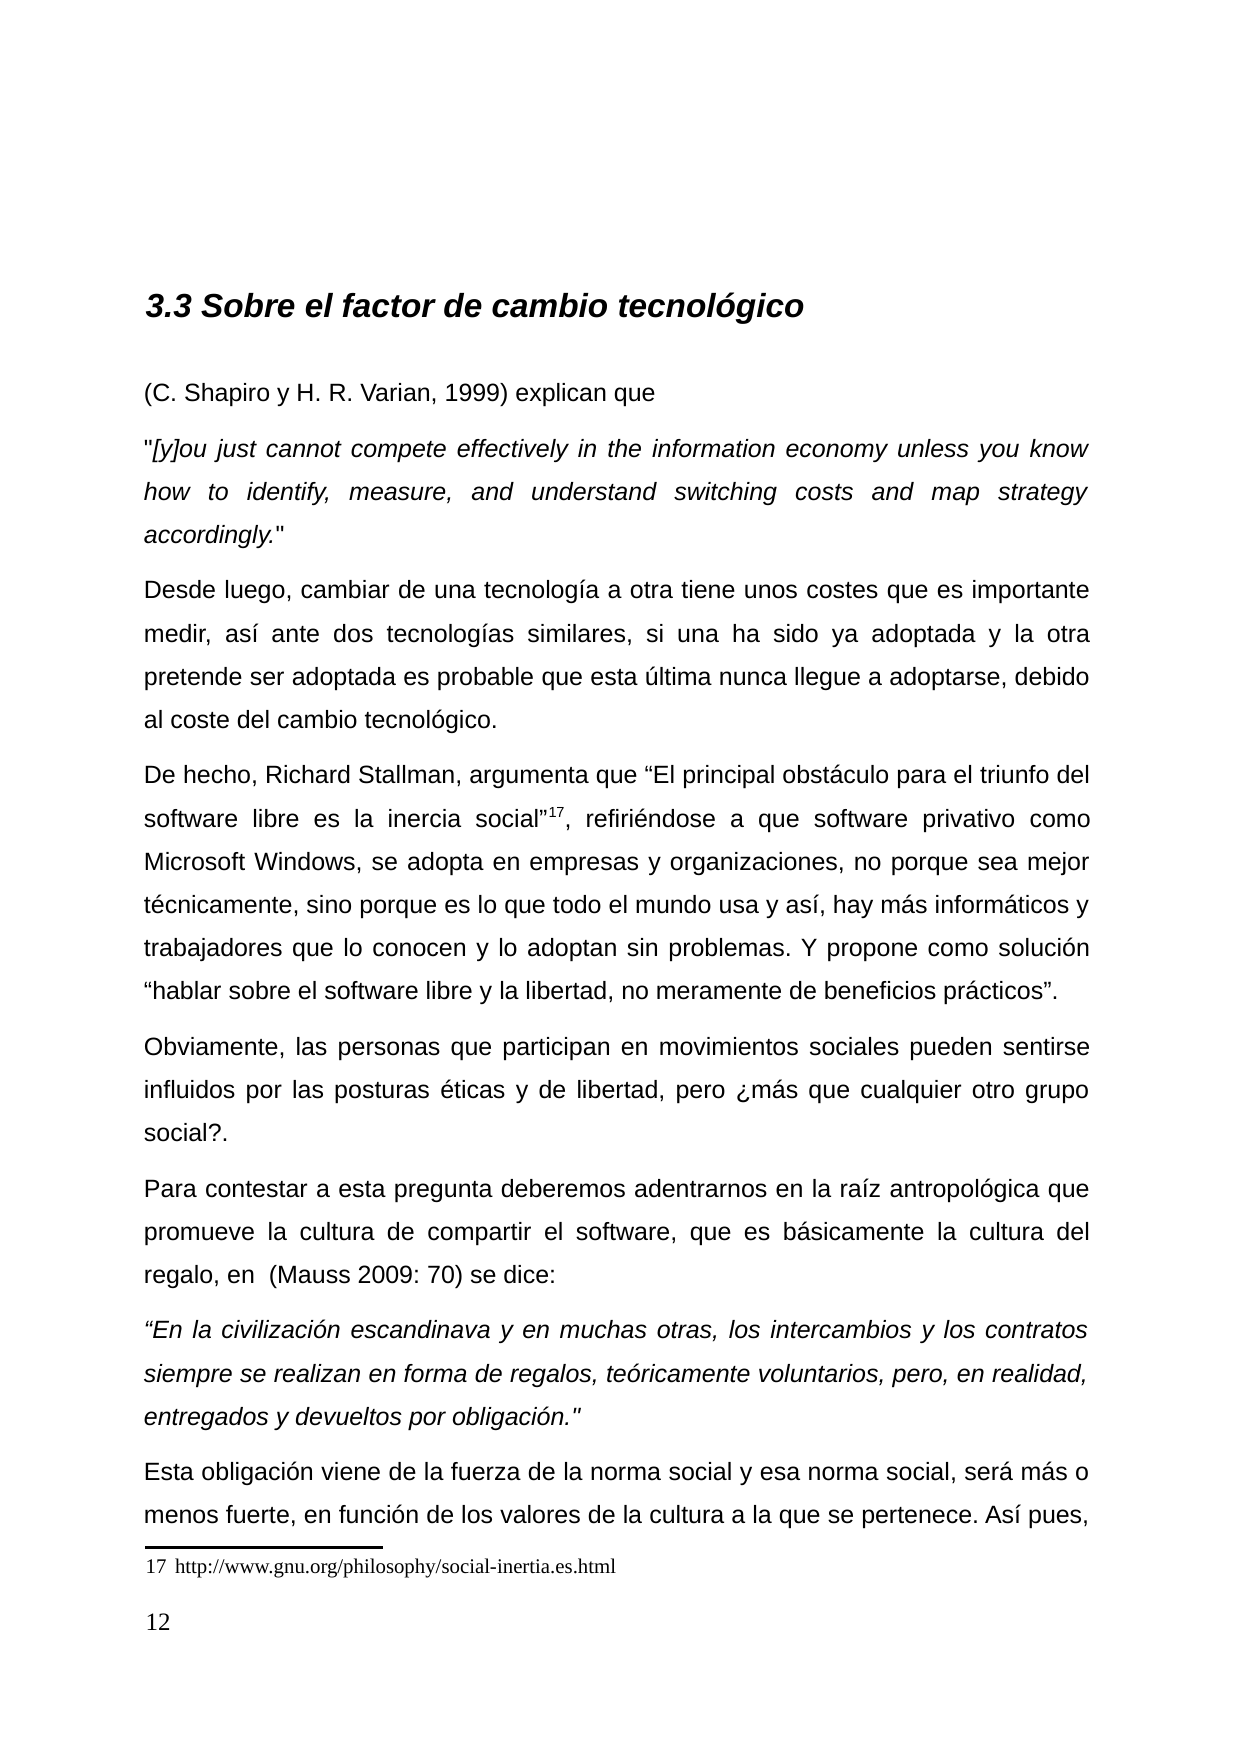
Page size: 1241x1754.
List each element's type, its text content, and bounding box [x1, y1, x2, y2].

text http://www.gnu.org/philosophy/social-inertia.es.html [145, 1553, 1092, 1578]
text "[y]ou just cannot compete effectively in the information economy unless you know how to identify, measure, and understand switching costs and map strategy accordingly." [144, 433, 1092, 548]
text Para contestar a esta pregunta deberemos adentrarnos en la raíz antropológica que promueve la cultura de compartir el software, que es básicamente la cultura del regalo, en (Mauss 2009: 70) se dice: [144, 1173, 1092, 1288]
text Esta obligación viene de la fuerza de la norma social y esa norma social, será más o menos fuerte, en función de los valores de la cultura a la que se pertenece. Así pues, [144, 1457, 1092, 1529]
text (C. Shapiro y H. R. Varian, 1999) explican que [144, 378, 1092, 407]
subtitle 3.3 Sobre el factor de cambio tecnológico [145, 286, 1092, 324]
text De hecho, Richard Stallman, argumenta que “El principal obstáculo para el triunfo del software libre es la inercia social”, refiriéndose a que software privativo como Microsoft Windows, se adopta en empresas y organizaciones, no porque sea mejor técnicamente, sino porque es lo que todo el mundo usa y así, hay más informáticos y trabajadores que lo conocen y lo adoptan sin problemas. Y propone como solución “hablar sobre el software libre y la libertad, no meramente de beneficios prácticos”. [144, 760, 1092, 1005]
text “En la civilización escandinava y en muchas otras, los intercambios y los contratos siempre se realizan en forma de regalos, teóricamente voluntarios, pero, en realidad, entregados y devueltos por obligación." [144, 1315, 1092, 1430]
text Desde luego, cambiar de una tecnología a otra tiene unos costes que es importante medir, así ante dos tecnologías similares, si una ha sido ya adoptada y la otra pretende ser adoptada es probable que esta última nunca llegue a adoptarse, debido al coste del cambio tecnológico. [144, 575, 1092, 733]
text Obviamente, las personas que participan en movimientos sociales pueden sentirse influidos por las posturas éticas y de libertad, pero ¿más que cualquier otro grupo social?. [144, 1032, 1092, 1147]
